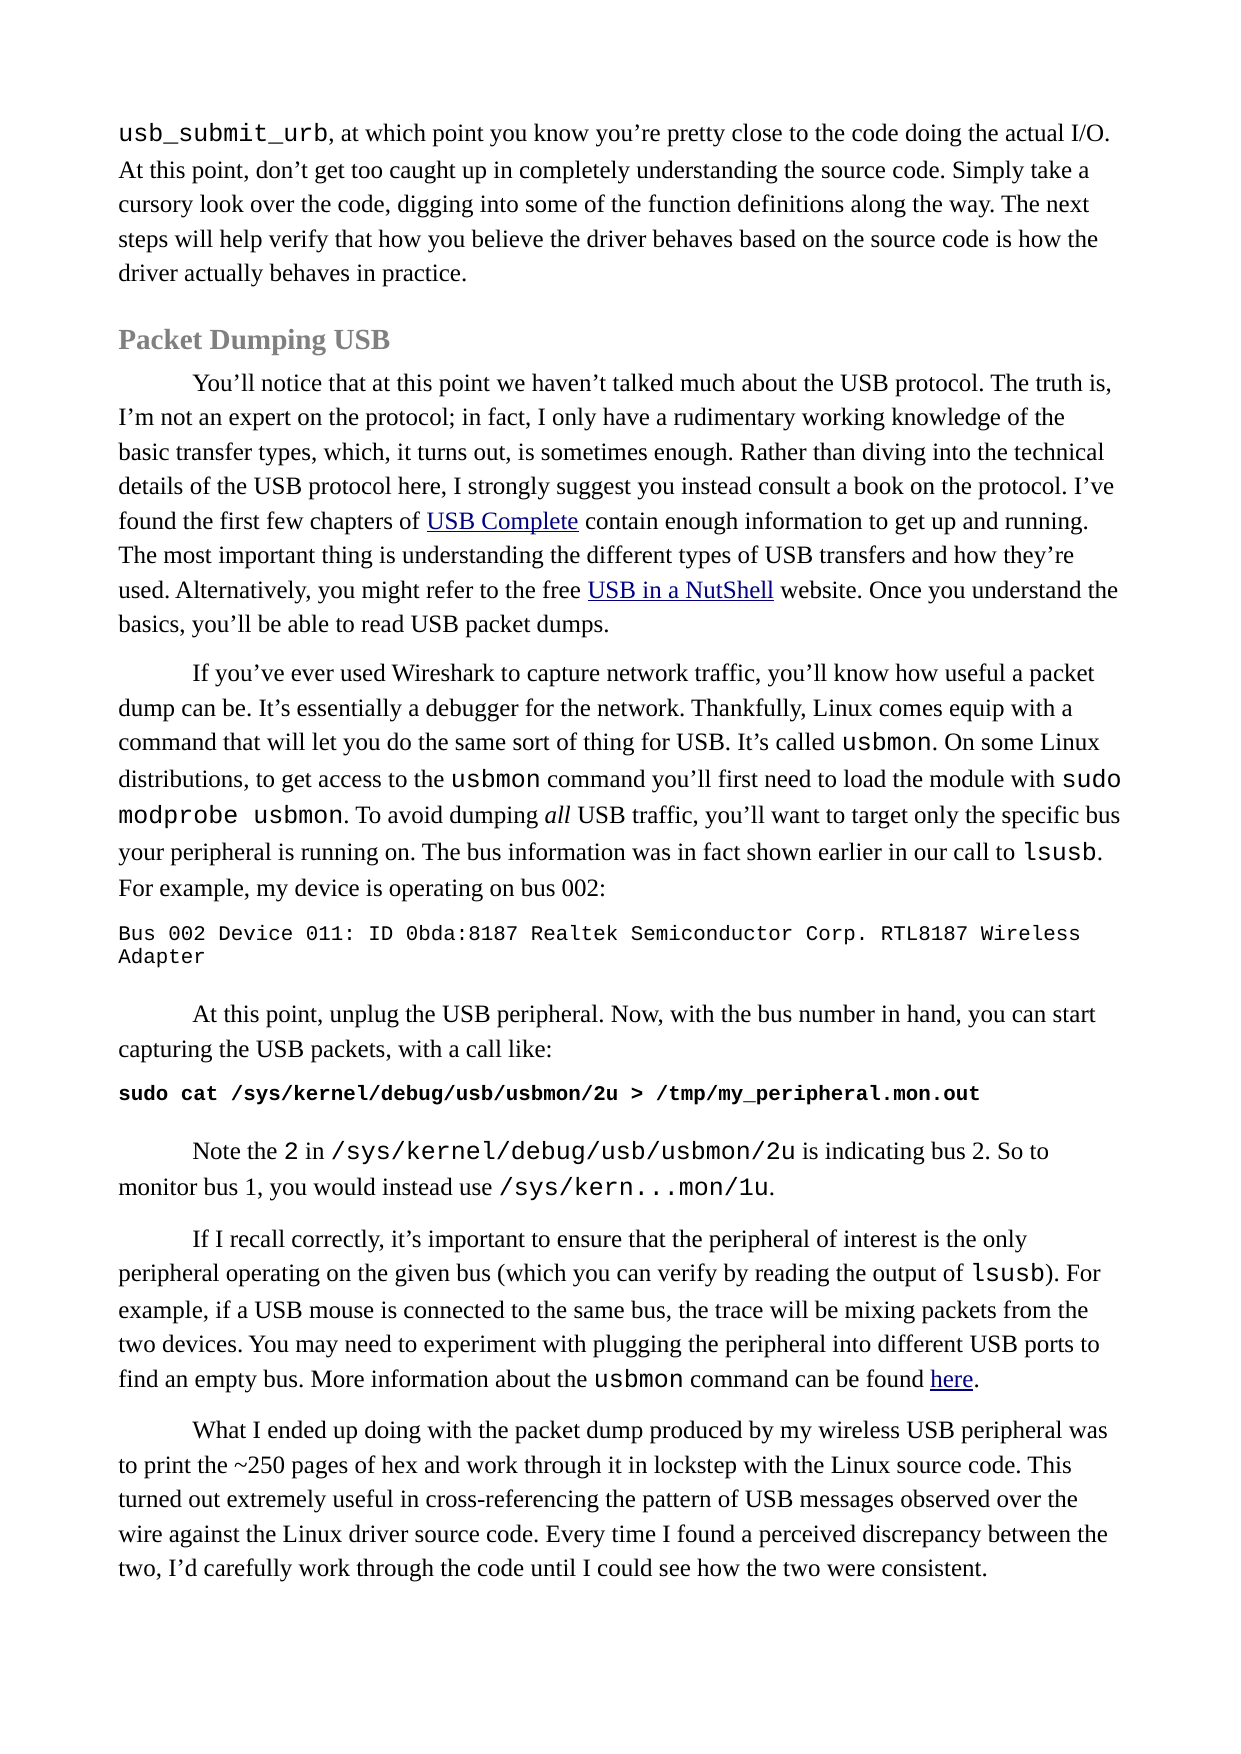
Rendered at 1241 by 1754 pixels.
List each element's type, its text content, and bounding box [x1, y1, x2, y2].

text If I recall correctly, it’s important to ensure that the peripheral of interest is the only peripheral operating on the given bus (which you can verify by reading the output of lsusb). For example, if a USB mouse is connected to the same bus, the trace will be mixing packets from the two devices. You may need to experiment with plugging the peripheral into different USB ports to find an empty bus. More information about the usbmon command can be found here. [118, 1224, 1122, 1395]
text Note the 2 in /sys/kernel/debug/usb/usbmon/2u is indicating bus 2. So to monitor bus 1, you would instead use /sys/kern...mon/1u. [118, 1136, 1122, 1203]
text At this point, unplug the USB peripheral. Now, with the bus number in hand, you can start capturing the USB packets, with a call like: [118, 999, 1122, 1062]
text Bus 002 Device 011: ID 0bda:8187 Realtek Semiconductor Corp. RTL8187 Wireless [118, 922, 1122, 946]
text sudo cat /sys/kernel/debug/usb/usbmon/2u > /tmp/my_peripheral.mon.out [118, 1083, 1122, 1106]
text You’ll notice that at this point we haven’t talked much about the USB protocol. The truth is, I’m not an expert on the protocol; in fact, I only have a rudimentary working knowledge of the basic transfer types, which, it turns out, is sometimes enough. Rather than diving into the technical details of the USB protocol here, I strongly suggest you instead consult a book on the protocol. I’ve found the first few chapters of USB Complete contain enough information to get up and running. The most important thing is understanding the different types of USB transfers and how they’re used. Alternatively, you might refer to the free USB in a NutShell website. Once you understand the basics, you’ll be able to read USB packet dumps. [118, 368, 1122, 638]
text What I ended up doing with the packet dump produced by my wireless USB peripheral was to print the ~250 pages of hex and work through it in lockstep with the Linux source code. This turned out extremely useful in cross-referencing the pattern of USB messages observed over the wire against the Linux driver source code. Every time I found a perceived discrepancy between the two, I’d carefully work through the code until I could see how the two were consistent. [118, 1416, 1122, 1582]
text usb_submit_urb, at which point you know you’re pretty close to the code doing the actual I/O. At this point, don’t get too caught up in completely understanding the source code. Simply take a cursory look over the code, digging into some of the function definitions along the way. The next steps will help verify that how you believe the driver behaves based on the source code is how the driver actually behaves in practice. [118, 118, 1122, 287]
subtitle Packet Dumping USB [118, 322, 1122, 355]
text Adapter [118, 946, 1122, 970]
text If you’ve ever used Wireshark to capture network traffic, you’ll know how useful a packet dump can be. It’s essentially a debugger for the network. Thankfully, Linux comes equip with a command that will let you do the same sort of thing for USB. It’s called usbmon. On some Linux distributions, to get access to the usbmon command you’ll first need to load the module with sudo modprobe usbmon. To avoid dumping all USB traffic, you’ll want to target only the specific bus your peripheral is running on. The bus information was in fact shown earlier in our call to lsusb. For example, my device is operating on bus 002: [118, 658, 1122, 902]
